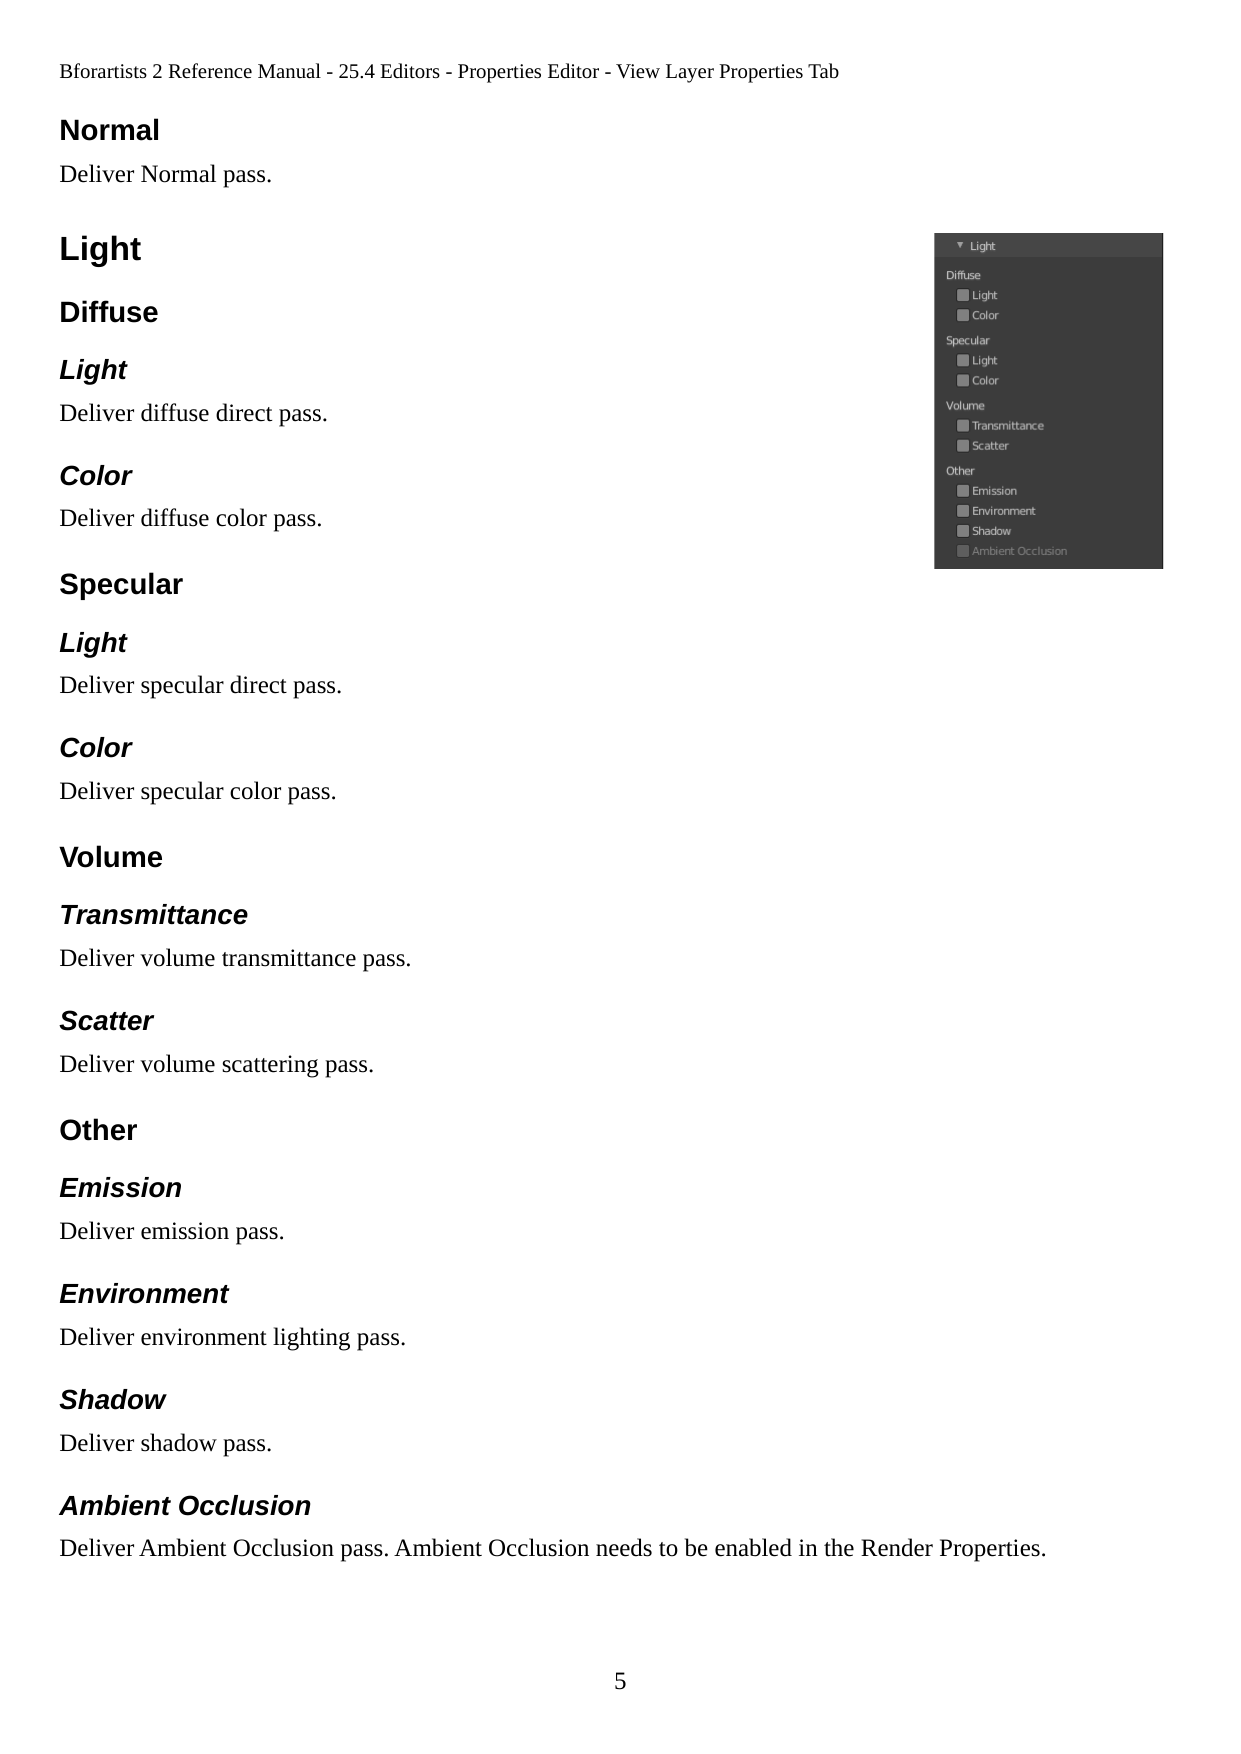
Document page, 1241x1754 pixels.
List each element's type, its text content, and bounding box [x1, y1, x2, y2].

subtitle Diffuse [59, 294, 934, 328]
subtitle Color [59, 732, 1181, 764]
text Deliver emission pass. [59, 1216, 1181, 1244]
subtitle Scatter [59, 1004, 1181, 1036]
subtitle Transmittance [59, 899, 1181, 931]
text Deliver specular direct pass. [59, 670, 1181, 699]
subtitle [1164, 294, 1181, 328]
text Deliver shadow pass. [59, 1428, 1181, 1456]
subtitle Emission [59, 1171, 1181, 1203]
text Deliver diffuse direct pass. [59, 398, 934, 426]
text Deliver volume scattering pass. [59, 1049, 1181, 1078]
subtitle Specular [59, 567, 1181, 601]
subtitle Light [59, 626, 1181, 658]
subtitle Other [59, 1113, 1181, 1146]
text Deliver environment lighting pass. [59, 1322, 1181, 1350]
text Deliver diffuse color pass. [59, 503, 934, 532]
subtitle Volume [59, 840, 1181, 874]
subtitle Shadow [59, 1383, 1181, 1415]
subtitle Light [59, 353, 934, 385]
text Deliver Ambient Occlusion pass. Ambient Occlusion needs to be enabled in the Render Properties. [59, 1533, 1181, 1562]
subtitle Ambient Occlusion [59, 1489, 1181, 1521]
subtitle [1164, 459, 1181, 491]
subtitle Environment [59, 1277, 1181, 1309]
text Deliver Normal pass. [59, 159, 1181, 188]
text Deliver volume transmittance pass. [59, 943, 1181, 972]
picture [934, 233, 1164, 569]
subtitle [1164, 353, 1181, 385]
text Deliver specular color pass. [59, 776, 1181, 805]
subtitle Light [59, 229, 1181, 267]
subtitle Color [59, 459, 934, 491]
subtitle Normal [59, 113, 1181, 146]
